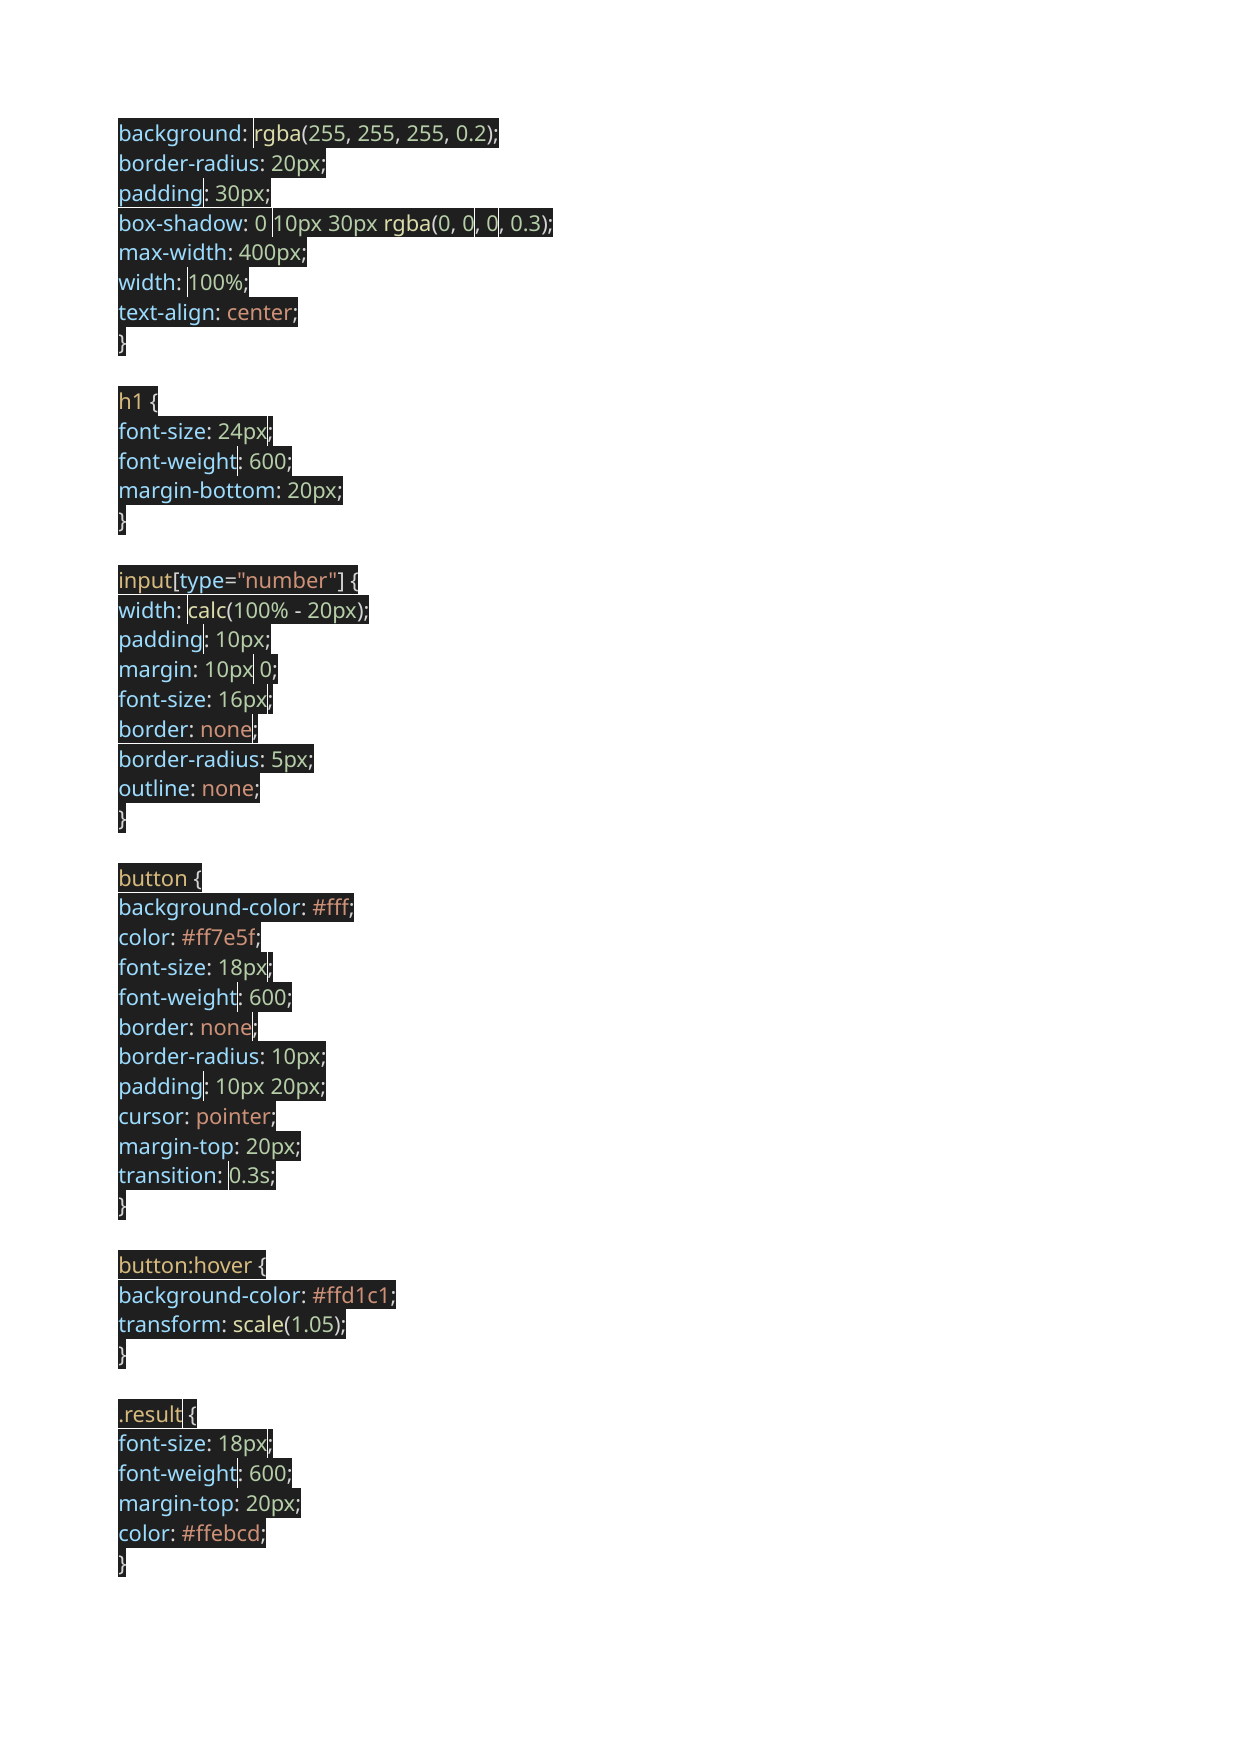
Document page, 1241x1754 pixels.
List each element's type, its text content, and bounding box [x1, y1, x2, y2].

text border-radius: 20px; [118, 148, 1122, 178]
text outline: none; [118, 773, 1122, 803]
text h1 { [118, 386, 1122, 416]
text max-width: 400px; [118, 237, 1122, 267]
text font-size: 24px; [118, 416, 1122, 446]
text color: #ff7e5f; [118, 922, 1122, 952]
text background-color: #fff; [118, 892, 1122, 922]
text } [118, 803, 1122, 833]
text border-radius: 10px; [118, 1041, 1122, 1071]
text margin-top: 20px; [118, 1131, 1122, 1161]
text } [118, 327, 1122, 356]
text button { [118, 863, 1122, 892]
text font-size: 18px; [118, 1428, 1122, 1458]
text margin-bottom: 20px; [118, 476, 1122, 505]
text font-size: 18px; [118, 952, 1122, 982]
text padding: 30px; [118, 178, 1122, 207]
text input[type="number"] { [118, 565, 1122, 594]
text font-weight: 600; [118, 1458, 1122, 1488]
text padding: 10px; [118, 624, 1122, 654]
text font-weight: 600; [118, 982, 1122, 1012]
text } [118, 505, 1122, 535]
text background: rgba(255, 255, 255, 0.2); [118, 118, 1122, 148]
text width: calc(100% - 20px); [118, 594, 1122, 624]
text transition: 0.3s; [118, 1161, 1122, 1190]
text border-radius: 5px; [118, 743, 1122, 773]
text font-weight: 600; [118, 446, 1122, 476]
text text-align: center; [118, 297, 1122, 327]
text transform: scale(1.05); [118, 1309, 1122, 1339]
text margin-top: 20px; [118, 1488, 1122, 1518]
text border: none; [118, 714, 1122, 743]
text width: 100%; [118, 267, 1122, 297]
text border: none; [118, 1012, 1122, 1041]
text } [118, 1339, 1122, 1369]
text font-size: 16px; [118, 684, 1122, 714]
text background-color: #ffd1c1; [118, 1279, 1122, 1309]
text color: #ffebcd; [118, 1518, 1122, 1548]
text cursor: pointer; [118, 1101, 1122, 1131]
text .result { [118, 1399, 1122, 1428]
text padding: 10px 20px; [118, 1071, 1122, 1101]
text } [118, 1190, 1122, 1220]
text margin: 10px 0; [118, 654, 1122, 684]
text button:hover { [118, 1250, 1122, 1279]
text } [118, 1548, 1122, 1577]
text box-shadow: 0 10px 30px rgba(0, 0, 0, 0.3); [118, 207, 1122, 237]
